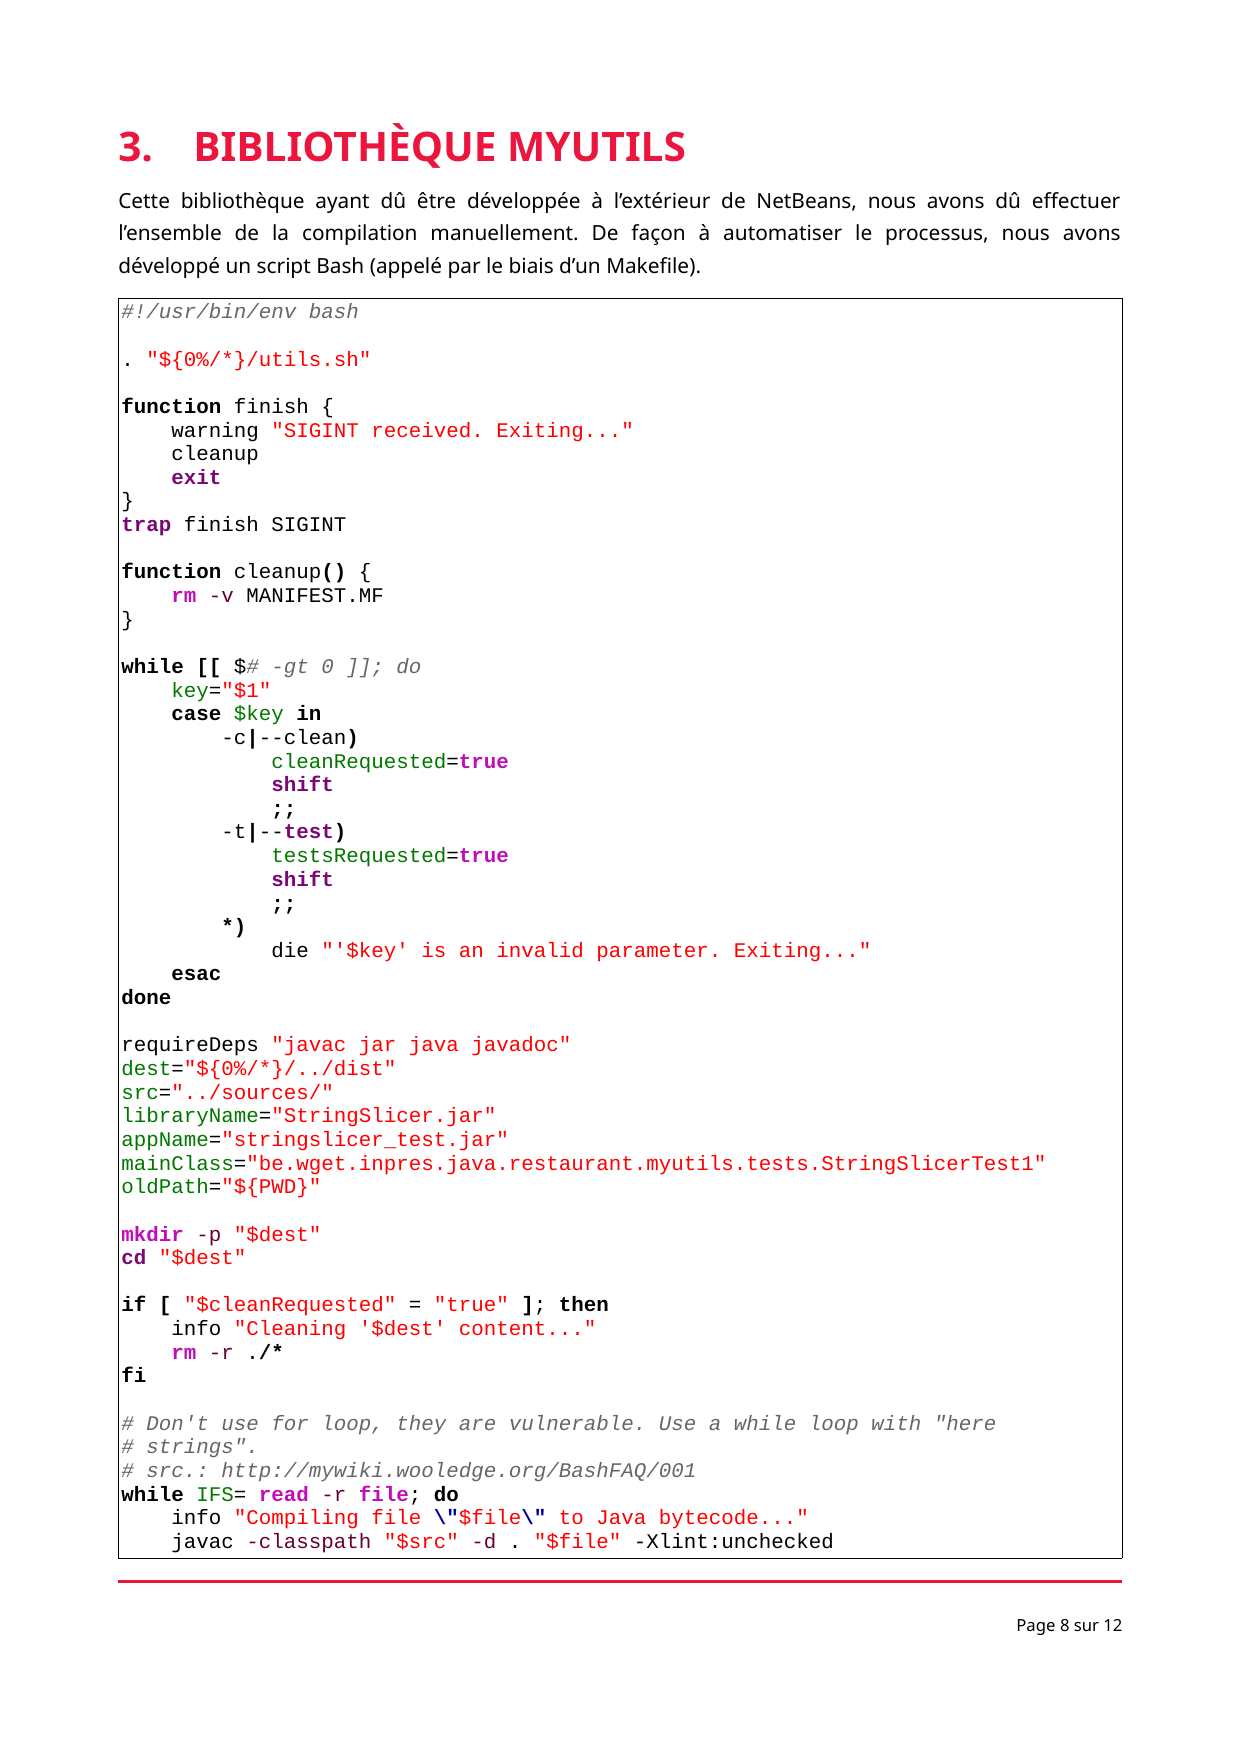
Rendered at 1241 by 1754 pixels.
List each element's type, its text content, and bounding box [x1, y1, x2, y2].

text # Don't use for loop, they are vulnerable. Use a while loop with "here [119, 1410, 1122, 1433]
text ;; [119, 795, 1122, 818]
text rm -v MANIFEST.MF [119, 582, 1122, 606]
text case $key in [119, 700, 1122, 724]
text while [[ $# -gt 0 ]]; do [119, 653, 1122, 677]
text # src.: http://mywiki.wooledge.org/BashFAQ/001 [119, 1457, 1122, 1481]
text appName="stringslicer_test.jar" [119, 1126, 1122, 1149]
text esac [119, 960, 1122, 984]
subtitle bibliothèque MyUtils [118, 118, 1122, 173]
text die "'$key' is an invalid parameter. Exiting..." [119, 937, 1122, 960]
text #!/usr/bin/env bash [119, 299, 1122, 325]
text info "Compiling file \"$file\" to Java bytecode..." [119, 1504, 1122, 1528]
text rm -r ./* [119, 1339, 1122, 1362]
text cleanRequested=true [119, 748, 1122, 771]
text *) [119, 913, 1122, 937]
text function cleanup() { [119, 558, 1122, 582]
text shift [119, 771, 1122, 795]
text libraryName="StringSlicer.jar" [119, 1102, 1122, 1126]
text mkdir -p "$dest" [119, 1221, 1122, 1244]
text fi [119, 1362, 1122, 1389]
text exit [119, 464, 1122, 487]
text cleanup [119, 440, 1122, 464]
text -c|--clean) [119, 724, 1122, 748]
text info "Cleaning '$dest' content..." [119, 1315, 1122, 1339]
text testsRequested=true [119, 842, 1122, 866]
text requireDeps "javac jar java javadoc" [119, 1031, 1122, 1055]
text while IFS= read -r file; do [119, 1481, 1122, 1504]
text key="$1" [119, 677, 1122, 700]
text function finish { [119, 393, 1122, 417]
text } [119, 606, 1122, 632]
text done [119, 984, 1122, 1011]
text src="../sources/" [119, 1079, 1122, 1102]
text mainClass="be.wget.inpres.java.restaurant.myutils.tests.StringSlicerTest1" [119, 1149, 1122, 1173]
text -t|--test) [119, 818, 1122, 842]
text warning "SIGINT received. Exiting..." [119, 417, 1122, 440]
text dest="${0%/*}/../dist" [119, 1055, 1122, 1079]
text javac -classpath "$src" -d . "$file" -Xlint:unchecked [119, 1528, 1122, 1558]
text . "${0%/*}/utils.sh" [119, 346, 1122, 372]
text Cette bibliothèque ayant dû être développée à l’extérieur de NetBeans, nous avons dû effectuer l’ensemble de la compilation manuellement. De façon à automatiser le processus, nous avons développé un script Bash (appelé par le biais d’un Makefile). [118, 186, 1122, 279]
text shift [119, 866, 1122, 889]
text } [119, 487, 1122, 511]
text oldPath="${PWD}" [119, 1173, 1122, 1200]
text ;; [119, 889, 1122, 913]
text # strings". [119, 1433, 1122, 1457]
text trap finish SIGINT [119, 511, 1122, 538]
text if [ "$cleanRequested" = "true" ]; then [119, 1291, 1122, 1315]
text cd "$dest" [119, 1244, 1122, 1271]
